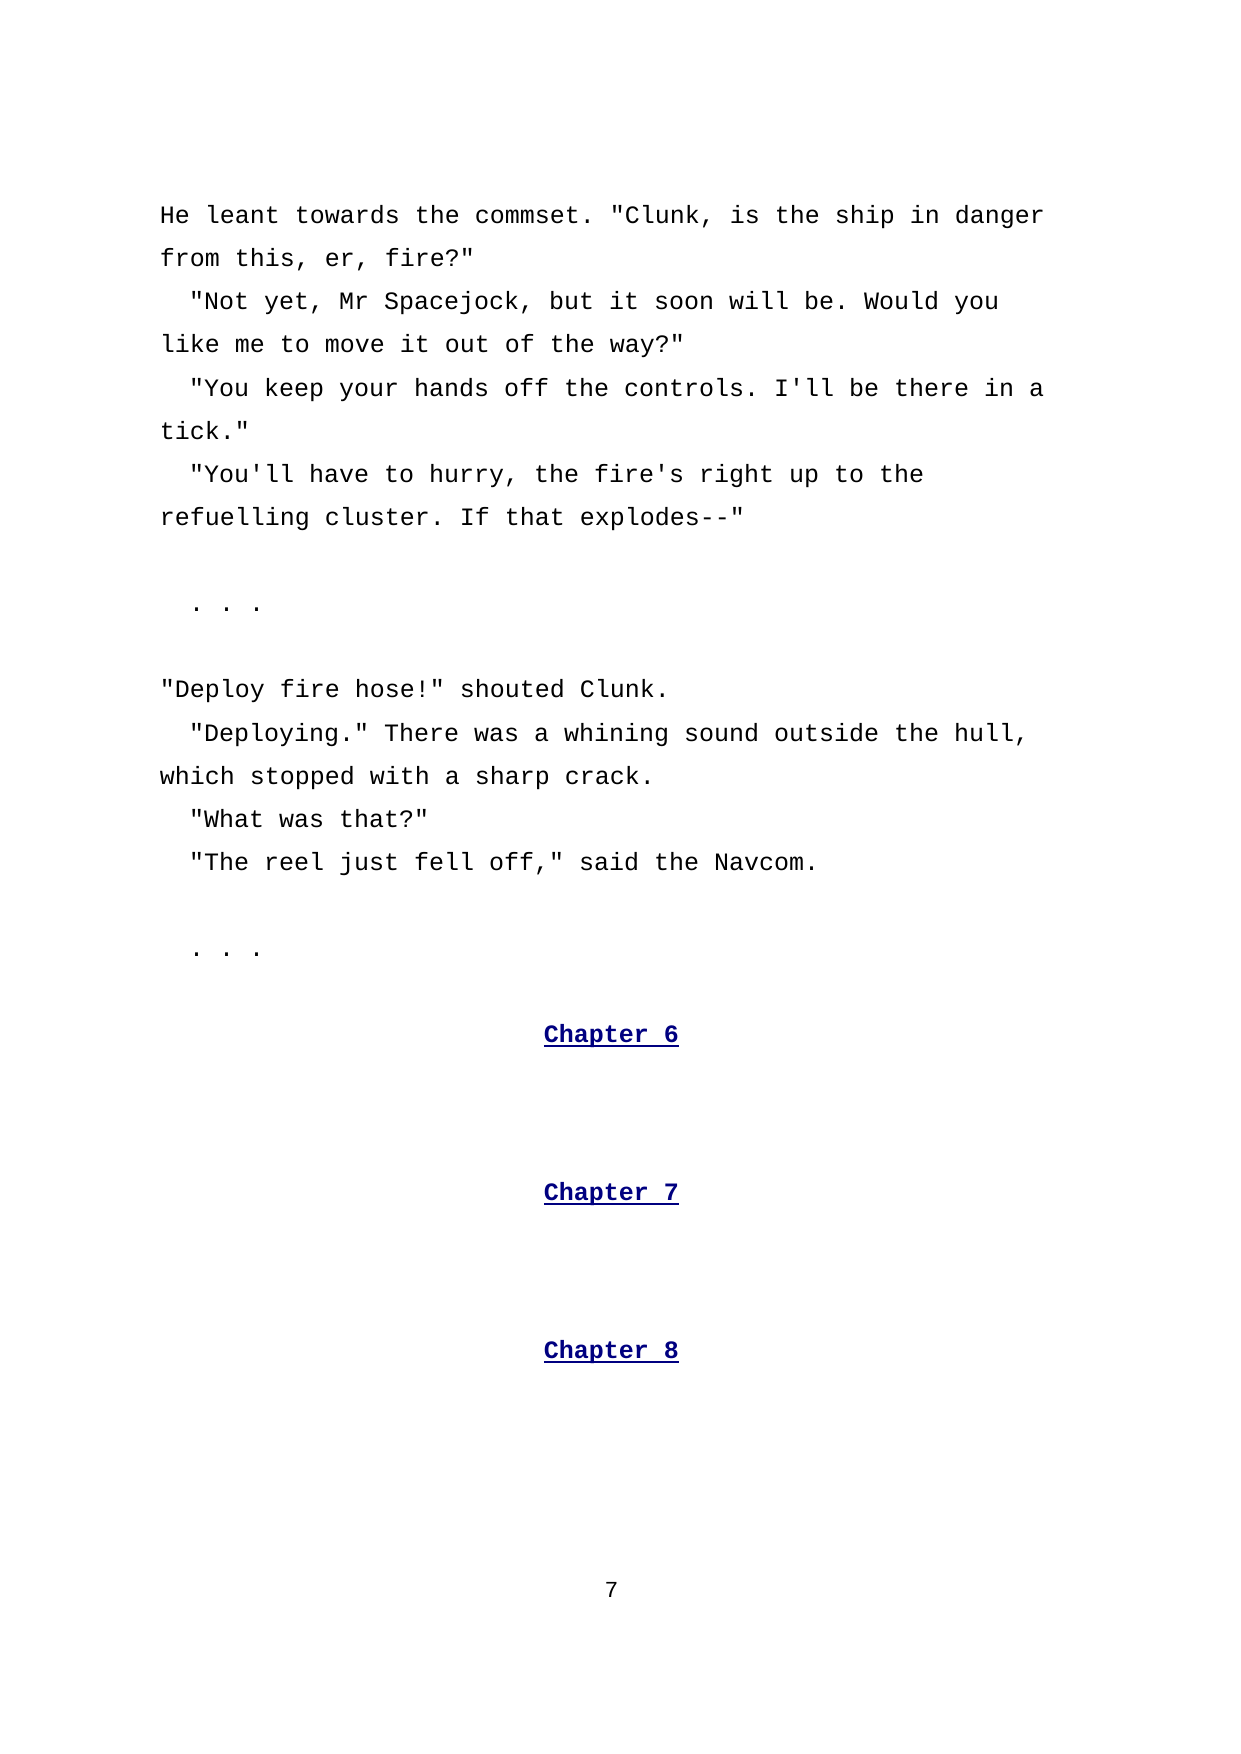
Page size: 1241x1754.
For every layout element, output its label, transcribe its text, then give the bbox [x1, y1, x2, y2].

text "What was that?" [159, 793, 1063, 836]
text "Deploying." There was a whining sound outside the hull, which stopped with a sharp crack. [159, 706, 1063, 793]
text "Not yet, Mr Spacejock, but it soon will be. Would you like me to move it out of the way?" [159, 275, 1063, 361]
text "You keep your hands off the controls. I'll be there in a tick." [159, 361, 1063, 448]
text . . . [159, 922, 1063, 965]
text "You'll have to hurry, the fire's right up to the refuelling cluster. If that explodes--" [159, 448, 1063, 534]
text . . . [159, 577, 1063, 620]
text He leant towards the commset. "Clunk, is the ship in danger from this, er, fire?" [159, 189, 1063, 275]
subtitle Chapter 6 [159, 1008, 1063, 1051]
subtitle Chapter 8 [159, 1324, 1063, 1367]
text "The reel just fell off," said the Navcom. [159, 836, 1063, 879]
subtitle Chapter 7 [159, 1166, 1063, 1209]
text "Deploy fire hose!" shouted Clunk. [159, 663, 1063, 706]
